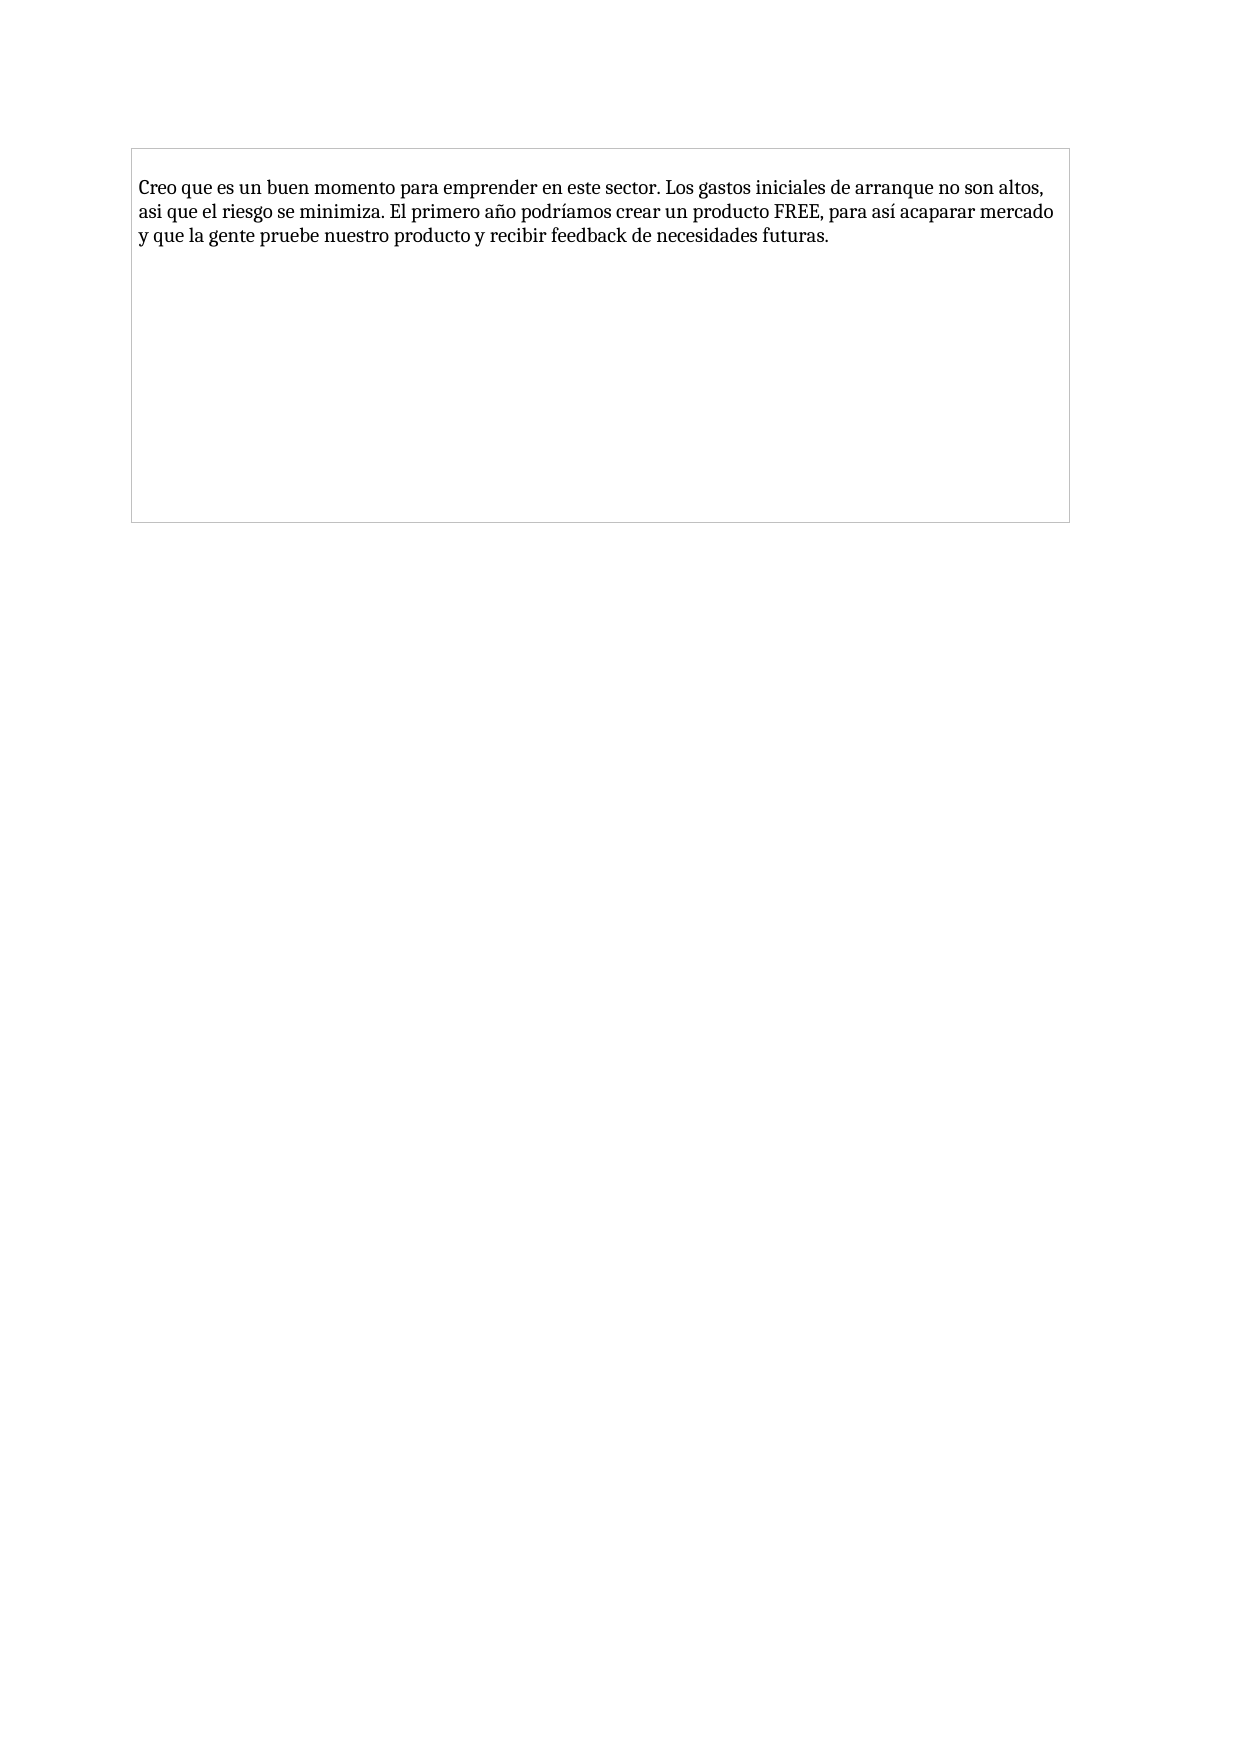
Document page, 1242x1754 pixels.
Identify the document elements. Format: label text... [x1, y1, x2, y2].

table_header Creo que es un buen momento para emprender en este sector. Los gastos iniciales de arranque no son altos, asi que el riesgo se minimiza. El primero año podríamos crear un producto FREE, para así acaparar mercado y que la gente pruebe nuestro producto y recibir feedback de necesidades futuras. [132, 149, 1069, 522]
